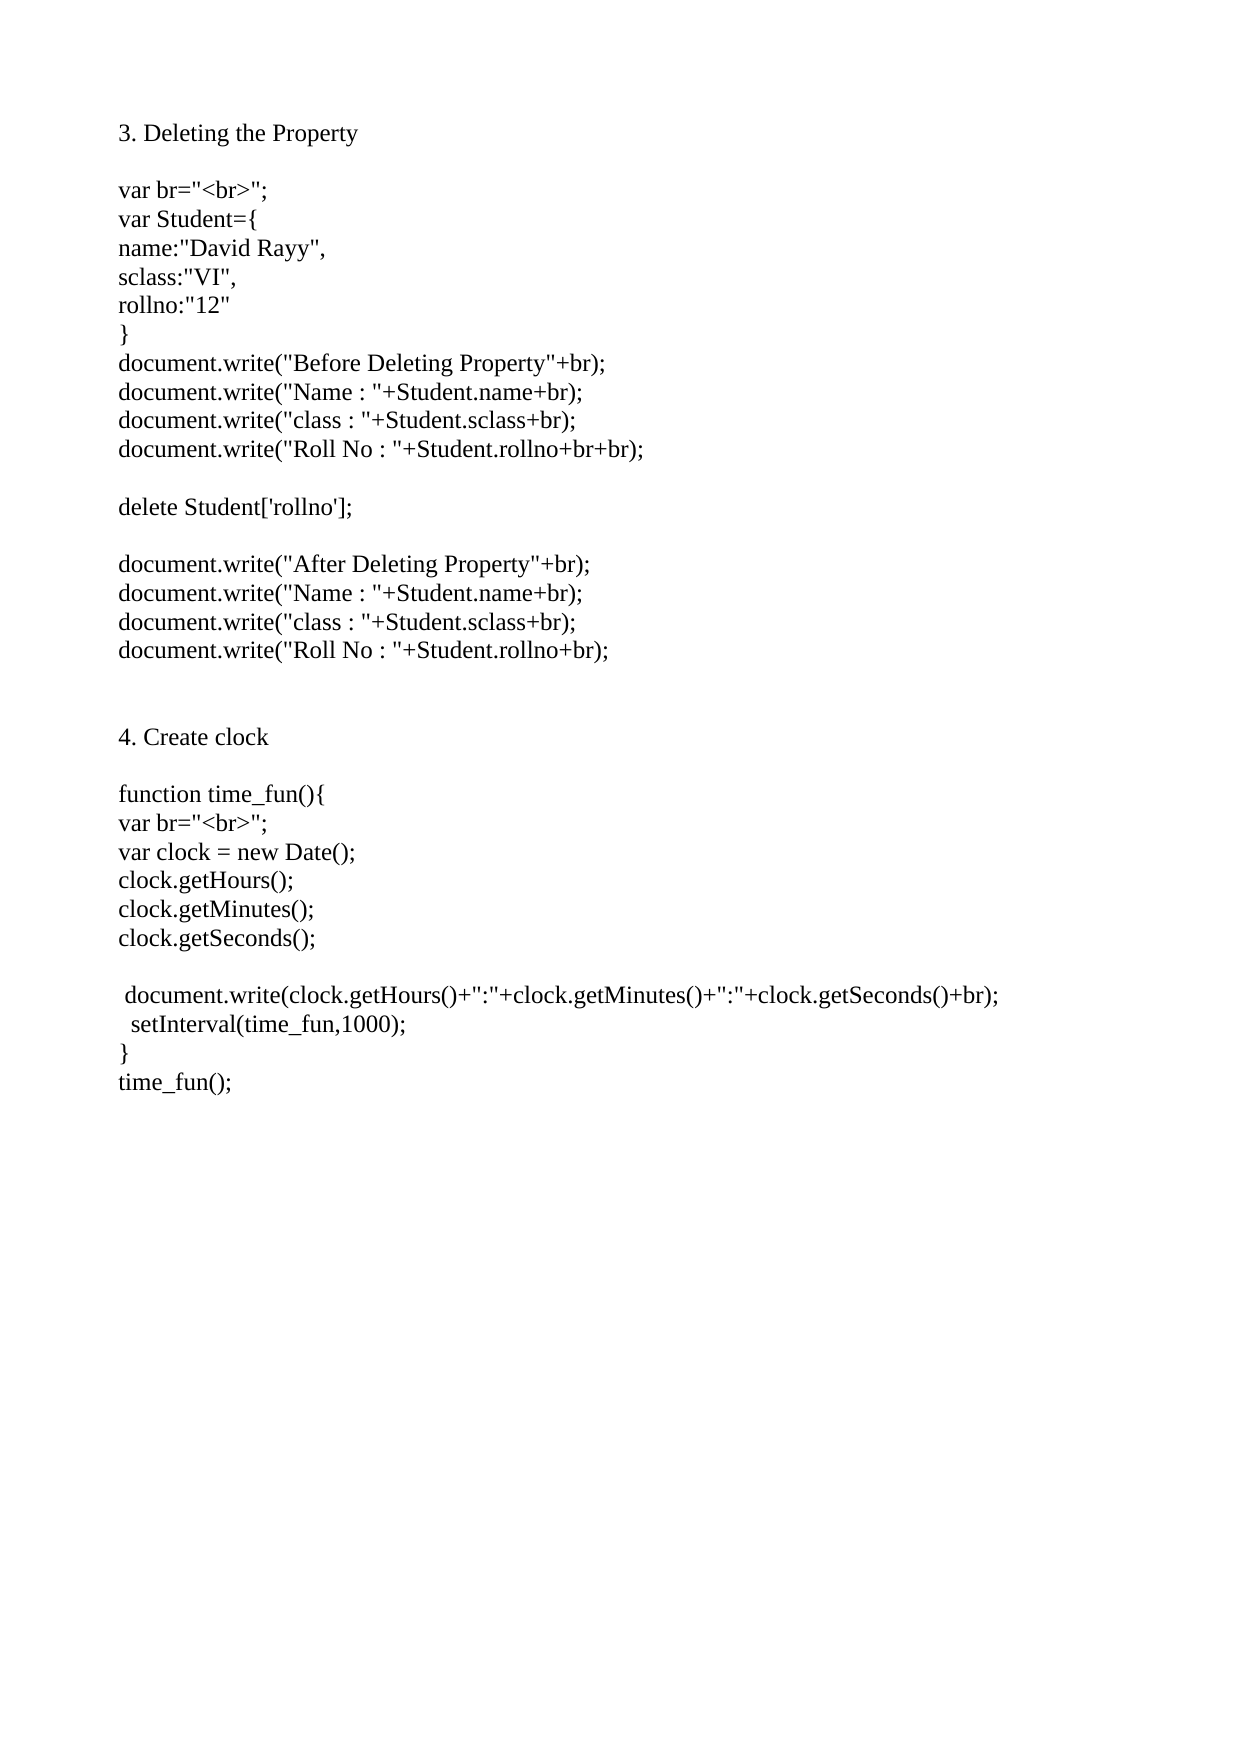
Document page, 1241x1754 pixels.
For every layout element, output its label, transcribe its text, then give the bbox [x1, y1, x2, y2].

text } [118, 1038, 1122, 1067]
text var Student={ [118, 204, 1122, 233]
text } [118, 319, 1122, 348]
text 4. Create clock [118, 722, 1122, 751]
text document.write("Roll No : "+Student.rollno+br+br); [118, 434, 1122, 463]
text document.write("class : "+Student.sclass+br); [118, 406, 1122, 434]
text document.write("Roll No : "+Student.rollno+br); [118, 636, 1122, 664]
text clock.getHours(); [118, 866, 1122, 894]
text document.write("Name : "+Student.name+br); [118, 578, 1122, 607]
text document.write("After Deleting Property"+br); [118, 549, 1122, 578]
text document.write("Name : "+Student.name+br); [118, 377, 1122, 406]
text document.write(clock.getHours()+":"+clock.getMinutes()+":"+clock.getSeconds()+br); [118, 981, 1122, 1009]
text setInterval(time_fun,1000); [118, 1009, 1122, 1038]
text var br="<br>"; [118, 176, 1122, 204]
text delete Student['rollno']; [118, 492, 1122, 521]
text document.write("Before Deleting Property"+br); [118, 348, 1122, 377]
text var clock = new Date(); [118, 837, 1122, 866]
text document.write("class : "+Student.sclass+br); [118, 607, 1122, 636]
text var br="<br>"; [118, 808, 1122, 837]
text time_fun(); [118, 1067, 1122, 1096]
text clock.getSeconds(); [118, 923, 1122, 952]
text clock.getMinutes(); [118, 894, 1122, 923]
text rollno:"12" [118, 291, 1122, 319]
text function time_fun(){ [118, 779, 1122, 808]
text 3. Deleting the Property [118, 118, 1122, 147]
text sclass:"VI", [118, 262, 1122, 291]
text name:"David Rayy", [118, 233, 1122, 262]
